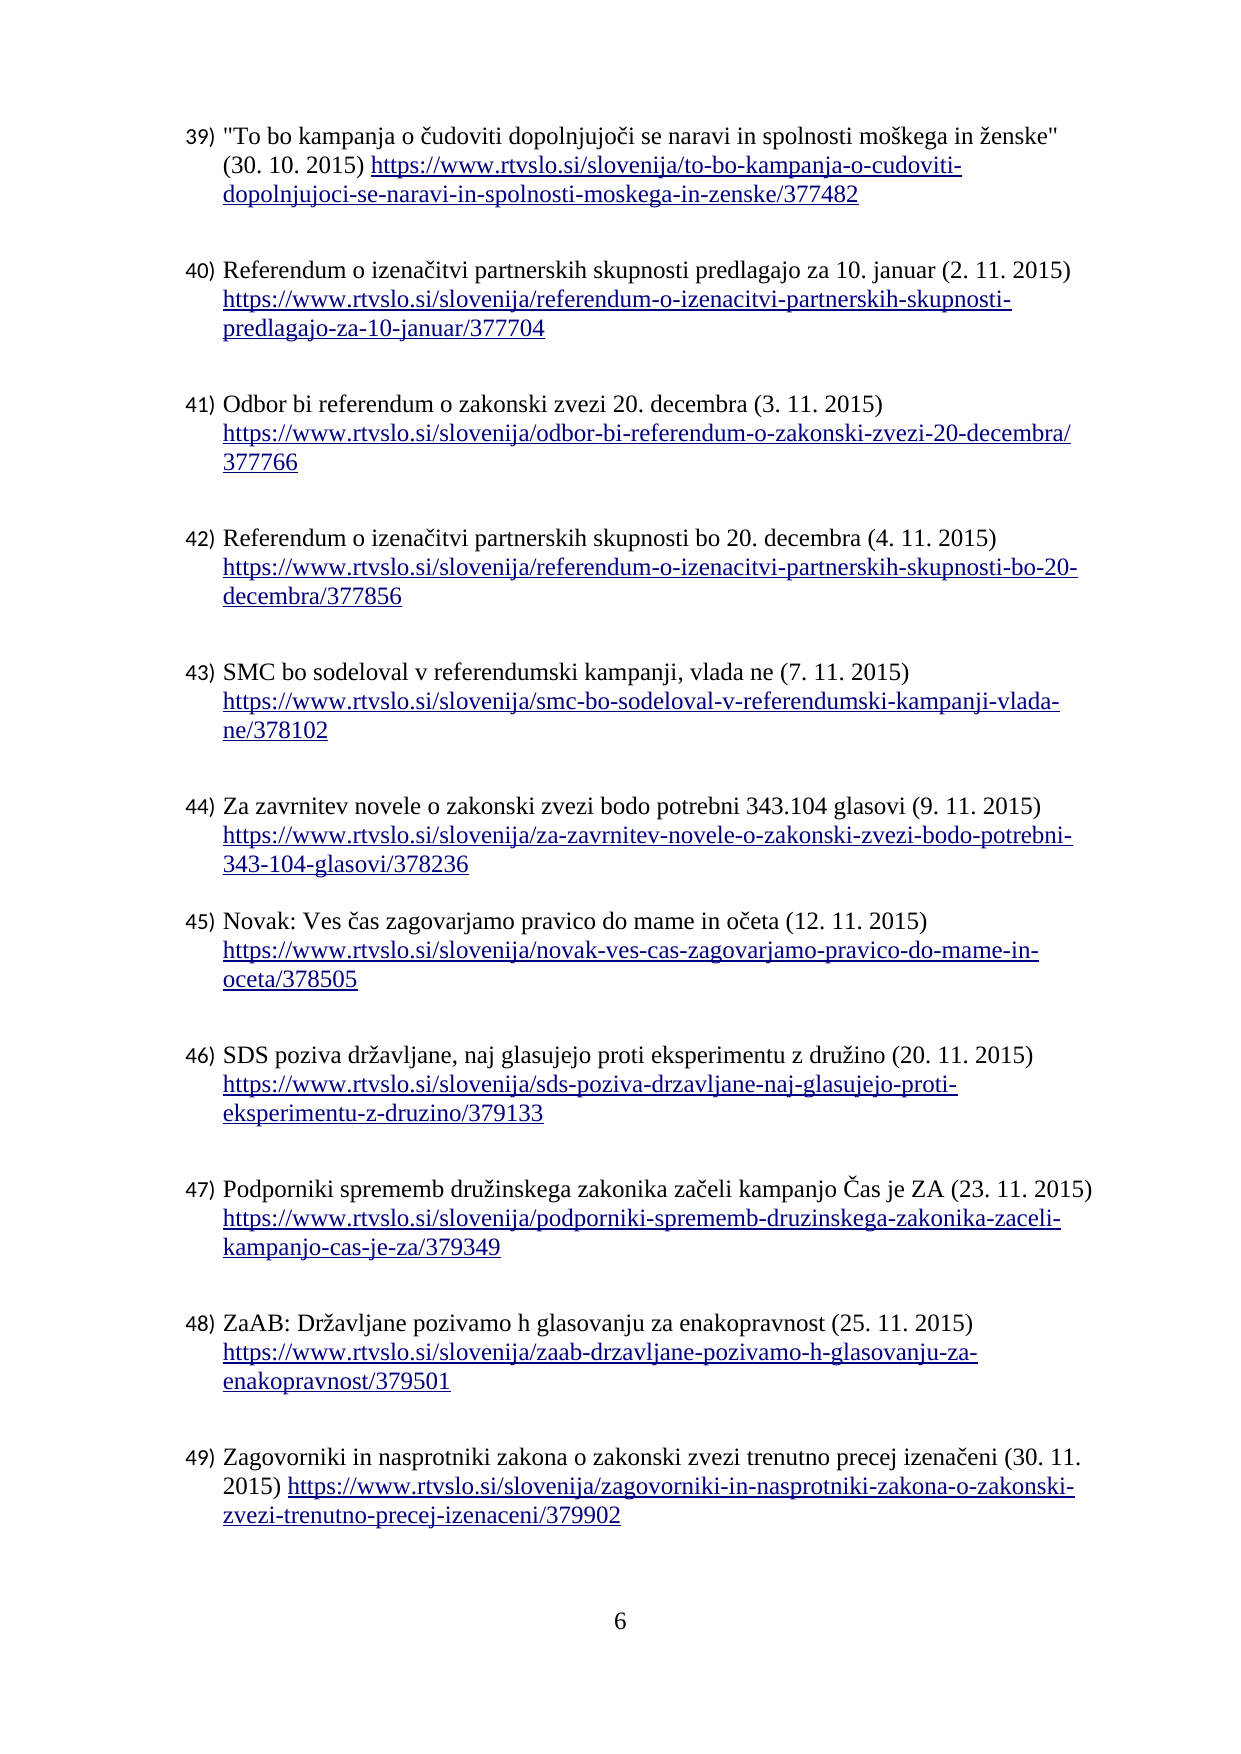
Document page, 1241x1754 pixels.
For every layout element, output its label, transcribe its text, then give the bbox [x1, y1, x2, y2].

list Za zavrnitev novele o zakonski zvezi bodo potrebni 343.104 glasovi (9. 11. 2015) https://www.rtvslo.si/slovenija/za-zavrnitev-novele-o-zakonski-zvezi-bodo-potrebni-343-104-glasovi/378236 [185, 791, 1093, 877]
list Odbor bi referendum o zakonski zvezi 20. decembra (3. 11. 2015) https://www.rtvslo.si/slovenija/odbor-bi-referendum-o-zakonski-zvezi-20-decembra/377766 [185, 389, 1093, 476]
list "To bo kampanja o čudoviti dopolnjujoči se naravi in spolnosti moškega in ženske" (30. 10. 2015) https://www.rtvslo.si/slovenija/to-bo-kampanja-o-cudoviti-dopolnjujoci-se-naravi-in-spolnosti-moskega-in-zenske/377482 [185, 121, 1093, 208]
list Podporniki sprememb družinskega zakonika začeli kampanjo Čas je ZA (23. 11. 2015) https://www.rtvslo.si/slovenija/podporniki-sprememb-druzinskega-zakonika-zaceli-kampanjo-cas-je-za/379349 [185, 1174, 1093, 1261]
list ZaAB: Državljane pozivamo h glasovanju za enakopravnost (25. 11. 2015) https://www.rtvslo.si/slovenija/zaab-drzavljane-pozivamo-h-glasovanju-za-enakopravnost/379501 [185, 1308, 1093, 1395]
list Zagovorniki in nasprotniki zakona o zakonski zvezi trenutno precej izenačeni (30. 11. 2015) https://www.rtvslo.si/slovenija/zagovorniki-in-nasprotniki-zakona-o-zakonski-zvezi-trenutno-precej-izenaceni/379902 [185, 1442, 1093, 1529]
list SDS poziva državljane, naj glasujejo proti eksperimentu z družino (20. 11. 2015) https://www.rtvslo.si/slovenija/sds-poziva-drzavljane-naj-glasujejo-proti-eksperimentu-z-druzino/379133 [185, 1040, 1093, 1127]
list Referendum o izenačitvi partnerskih skupnosti bo 20. decembra (4. 11. 2015) https://www.rtvslo.si/slovenija/referendum-o-izenacitvi-partnerskih-skupnosti-bo-20-decembra/377856 [185, 523, 1093, 609]
list Novak: Ves čas zagovarjamo pravico do mame in očeta (12. 11. 2015) https://www.rtvslo.si/slovenija/novak-ves-cas-zagovarjamo-pravico-do-mame-in-oceta/378505 [185, 906, 1093, 993]
list SMC bo sodeloval v referendumski kampanji, vlada ne (7. 11. 2015) https://www.rtvslo.si/slovenija/smc-bo-sodeloval-v-referendumski-kampanji-vlada-ne/378102 [185, 657, 1093, 743]
list Referendum o izenačitvi partnerskih skupnosti predlagajo za 10. januar (2. 11. 2015) https://www.rtvslo.si/slovenija/referendum-o-izenacitvi-partnerskih-skupnosti-predlagajo-za-10-januar/377704 [185, 255, 1093, 342]
